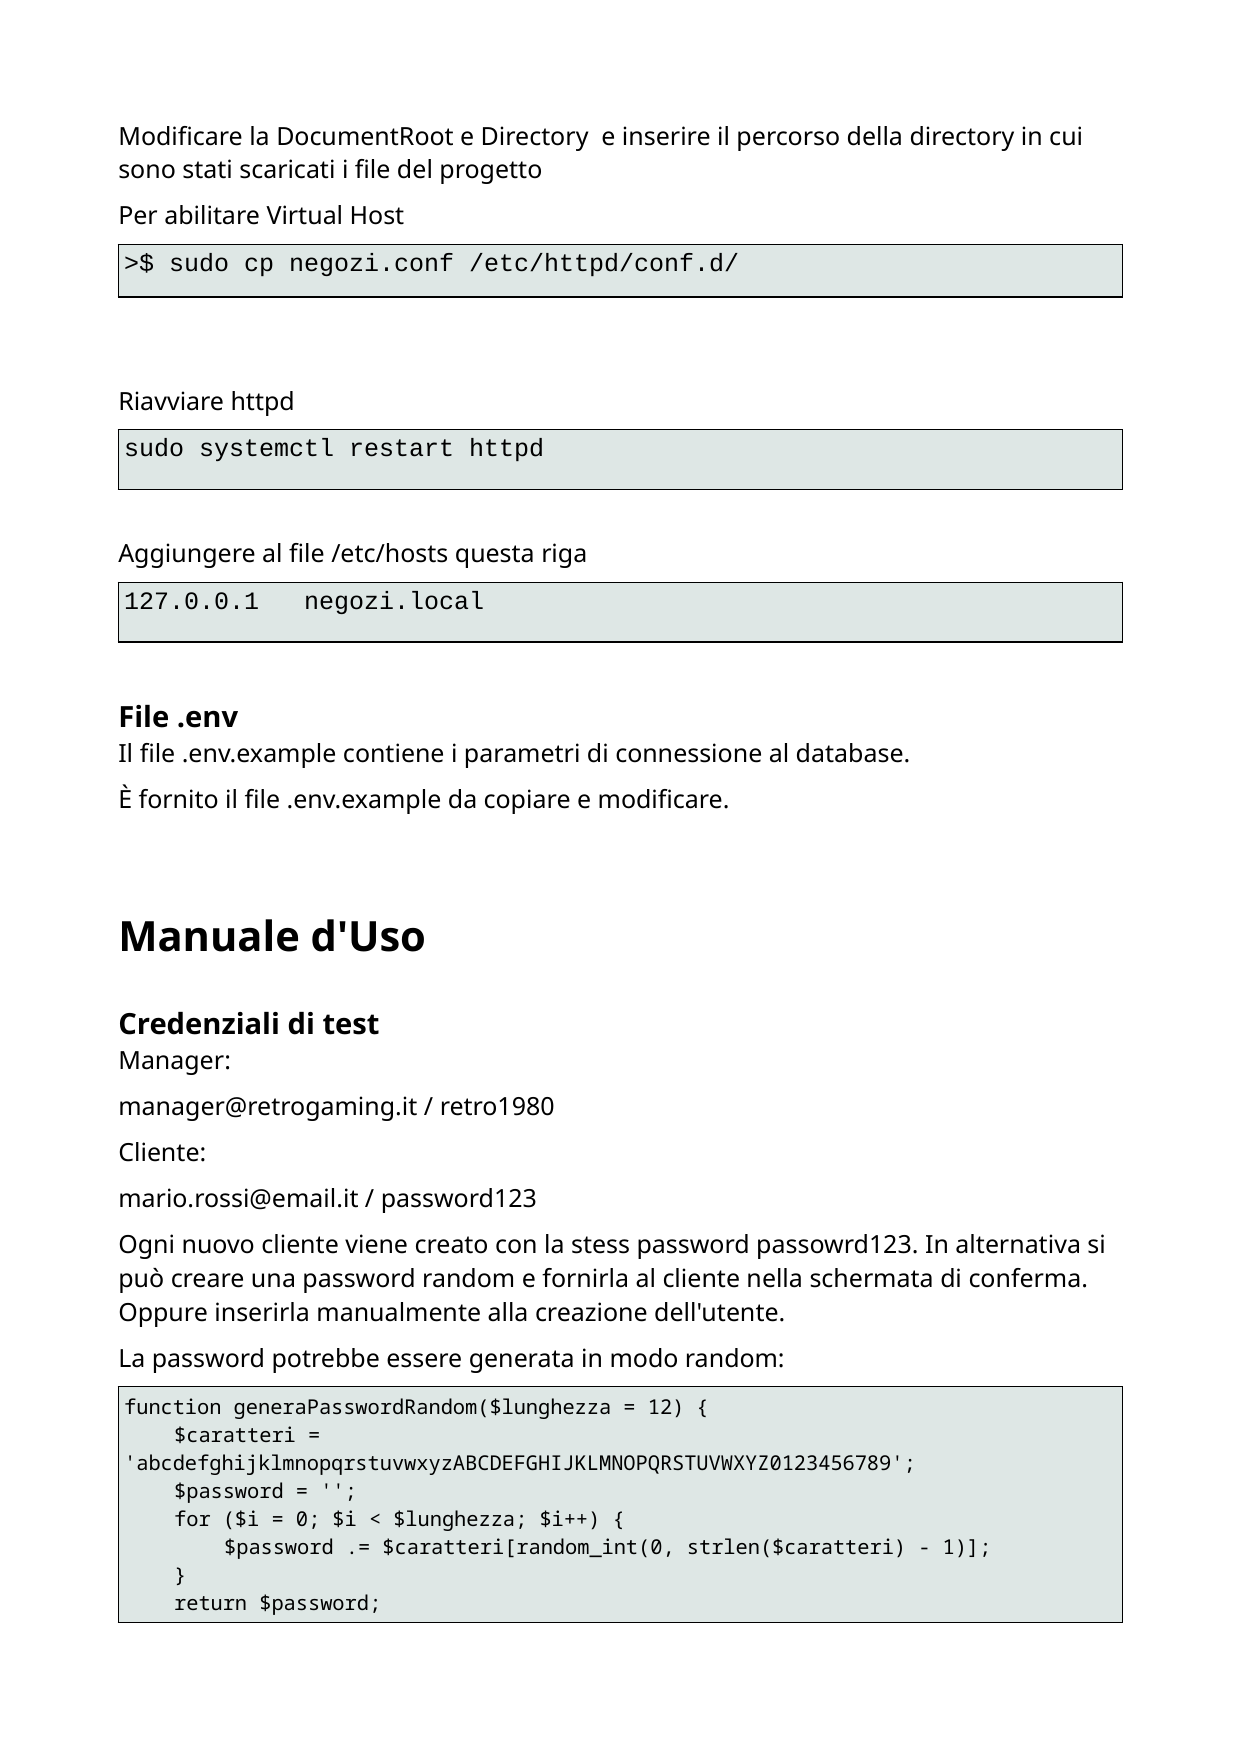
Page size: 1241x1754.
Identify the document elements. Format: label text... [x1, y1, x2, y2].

text Il file .env.example contiene i parametri di connessione al database. [118, 736, 1122, 770]
text manager@retrogaming.it / retro1980 [118, 1089, 1122, 1123]
table_header function generaPasswordRandom($lunghezza = 12) { $caratteri = 'abcdefghijklmnopqrstuvwxyzABCDEFGHIJKLMNOPQRSTUVWXYZ0123456789'; $password = ''; for ($i = 0; $i < $lunghezza; $i++) { $password .= $caratteri[random_int(0, strlen($caratteri) - 1)]; } return $password; [119, 1387, 1122, 1622]
text Manager: [118, 1043, 1122, 1077]
subtitle Credenziali di test [118, 1003, 1122, 1043]
table_header 127.0.0.1 negozi.local [119, 583, 1122, 641]
text Cliente: [118, 1135, 1122, 1169]
table_header >$ sudo cp negozi.conf /etc/httpd/conf.d/ [119, 245, 1122, 296]
subtitle File .env [118, 696, 1122, 736]
table_header sudo systemctl restart httpd [119, 430, 1122, 489]
text Per abilitare Virtual Host [118, 198, 1122, 232]
text Modificare la DocumentRoot e Directory e inserire il percorso della directory in cui sono stati scaricati i file del progetto [118, 118, 1122, 186]
text Aggiungere al file /etc/hosts questa riga [118, 536, 1122, 570]
text Riavviare httpd [118, 383, 1122, 417]
text È fornito il file .env.example da copiare e modificare. [118, 782, 1122, 816]
subtitle Manuale d'Uso [118, 907, 1122, 964]
text La password potrebbe essere generata in modo random: [118, 1340, 1122, 1374]
text mario.rossi@email.it / password123 [118, 1181, 1122, 1214]
text Ogni nuovo cliente viene creato con la stess password passowrd123. In alternativa si può creare una password random e fornirla al cliente nella schermata di conferma. Oppure inserirla manualmente alla creazione dell'utente. [118, 1226, 1122, 1328]
